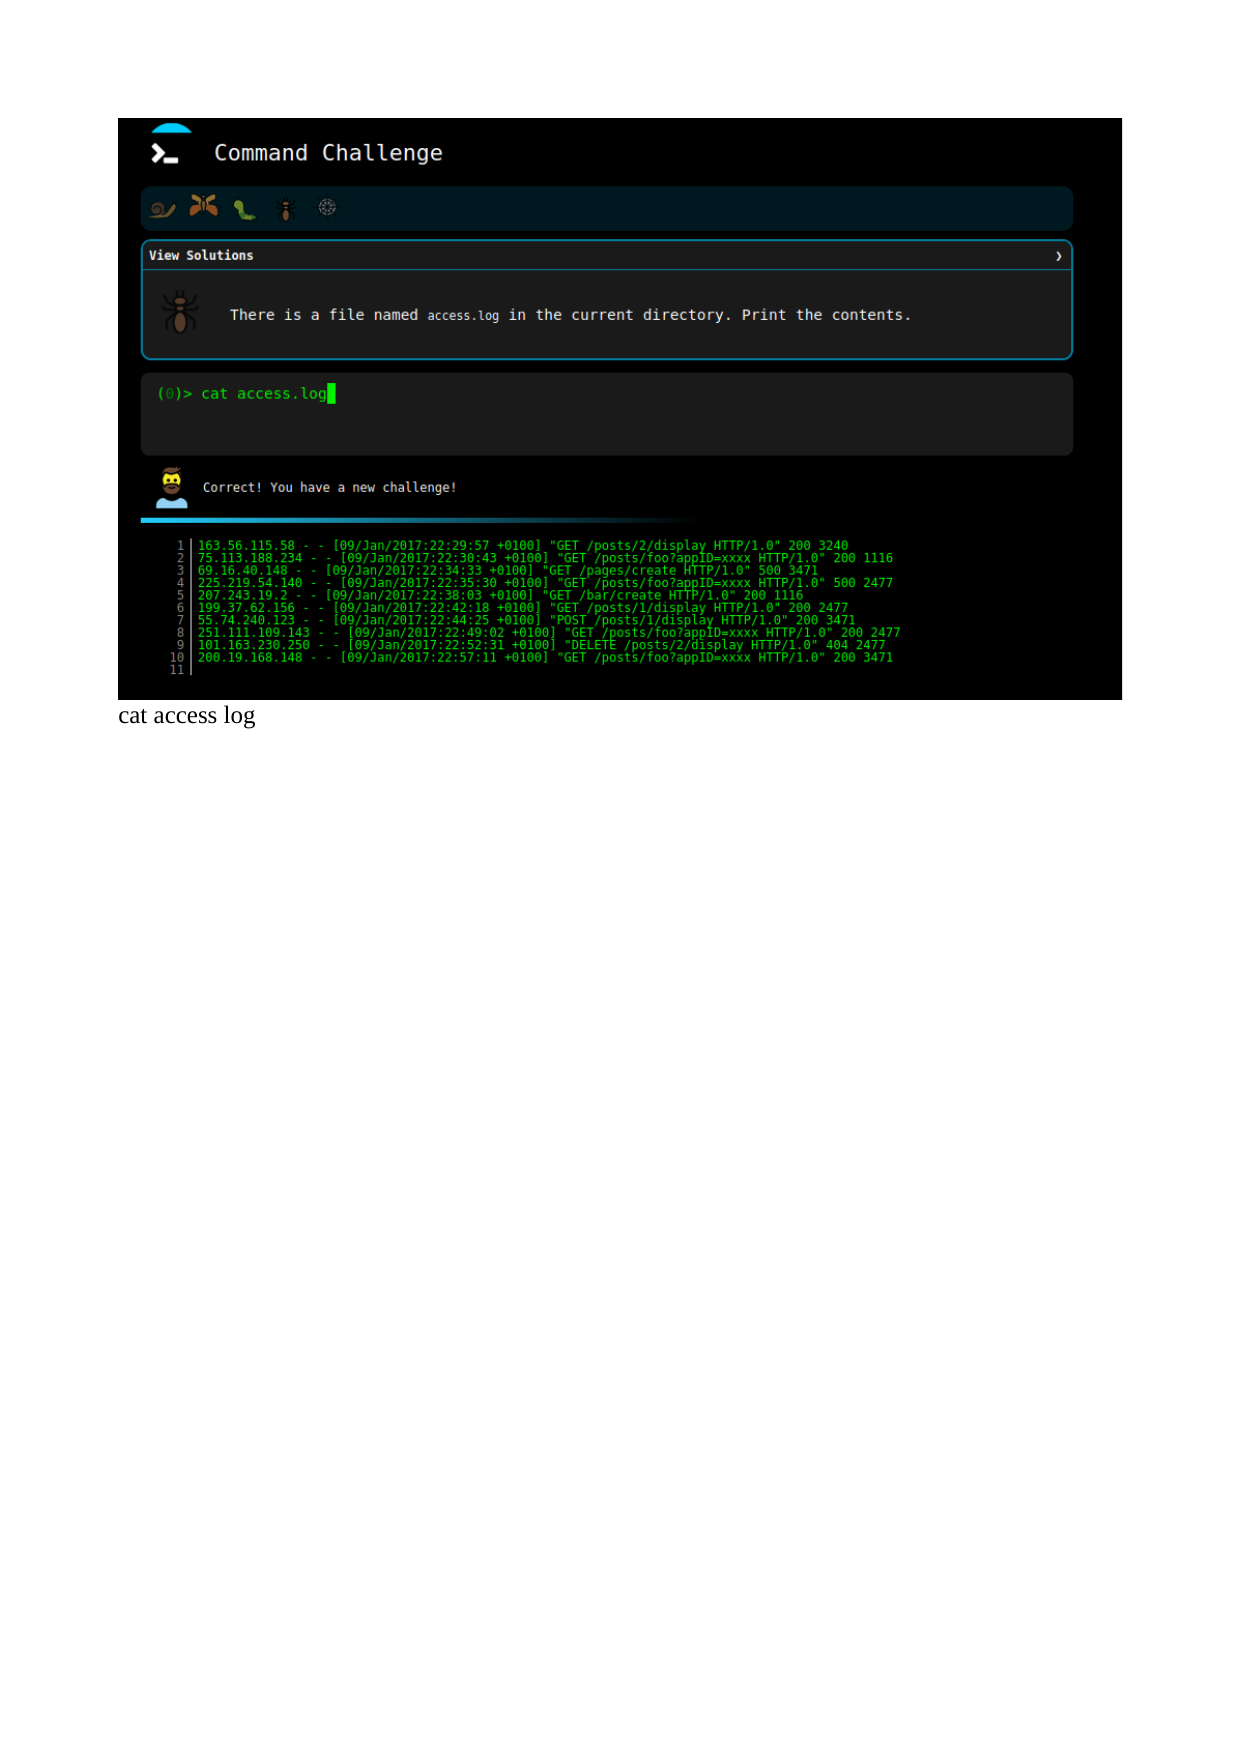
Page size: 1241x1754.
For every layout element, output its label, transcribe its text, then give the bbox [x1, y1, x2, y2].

text cat access log [118, 700, 1122, 728]
picture [118, 118, 1123, 700]
